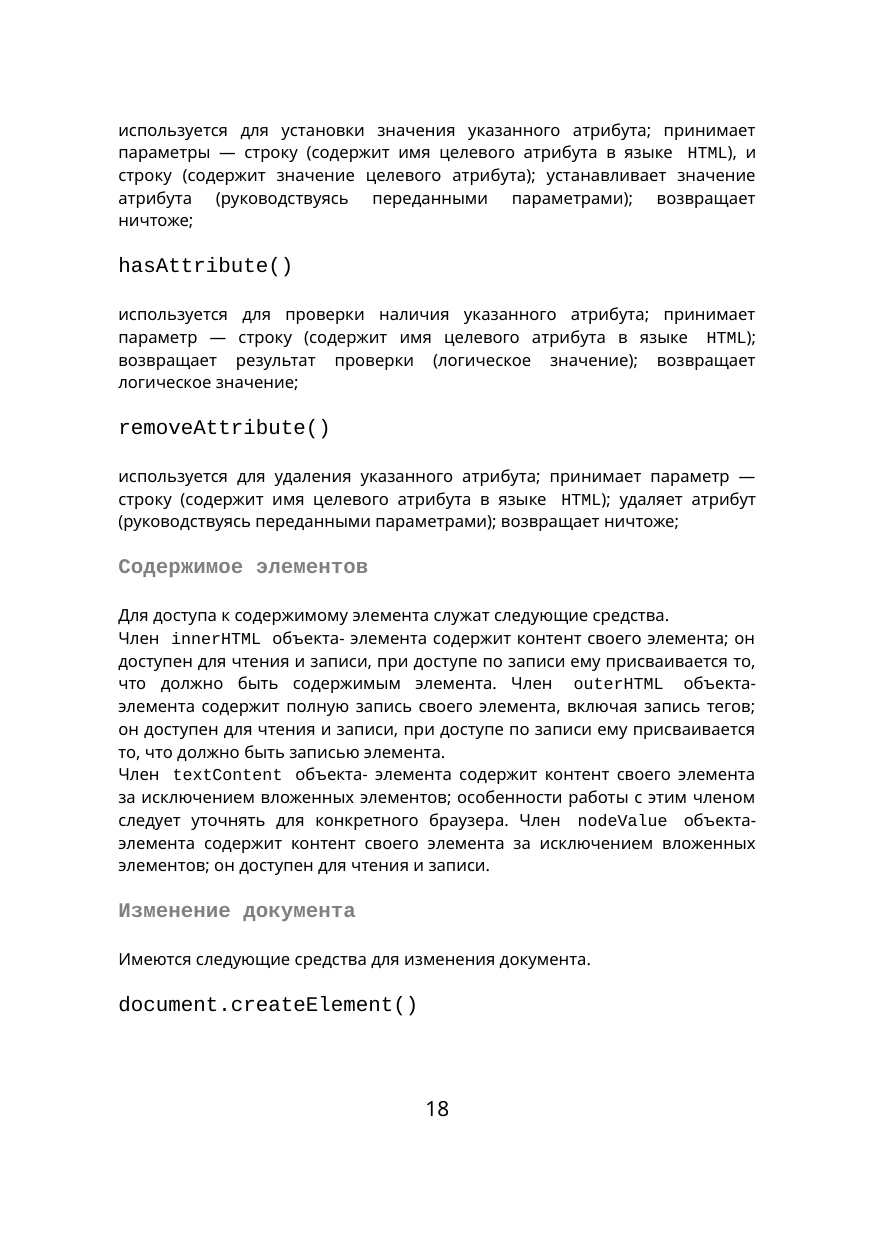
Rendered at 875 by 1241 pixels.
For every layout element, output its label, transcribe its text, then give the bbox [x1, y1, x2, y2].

text Изменение документа [118, 900, 756, 924]
text Для доступа к содержимому элемента служат следующие средства. [118, 604, 756, 626]
text используется для проверки наличия указанного атрибута; принимает параметр — строку (содержит имя целевого атрибута в языке HTML); возвращает результат проверки (логическое значение); возвращает логическое значение; [118, 303, 756, 394]
text используется для установки значения указанного атрибута; принимает параметры — строку (содержит имя целевого атрибута в языке HTML), и строку (содержит значение целевого атрибута); устанавливает значение атрибута (руководствуясь переданными параметрами); возвращает ничтоже; [118, 118, 756, 232]
text document.createElement() [118, 994, 756, 1018]
text removeAttribute() [118, 417, 756, 441]
text Имеются следующие средства для изменения документа. [118, 948, 756, 970]
text Содержимое элементов [118, 556, 756, 580]
text hasAttribute() [118, 255, 756, 279]
text используется для удаления указанного атрибута; принимает параметр — строку (содержит имя целевого атрибута в языке HTML); удаляет атрибут (руководствуясь переданными параметрами); возвращает ничтоже; [118, 464, 756, 533]
text Член textContent объекта- элемента содержит контент своего элемента за исключением вложенных элементов; особенности работы с этим членом следует уточнять для конкретного браузера. Член nodeValue объекта- элемента содержит контент своего элемента за исключением вложенных элементов; он доступен для чтения и записи. [118, 763, 756, 877]
text Член innerHTML объекта- элемента содержит контент своего элемента; он доступен для чтения и записи, при доступе по записи ему присваивается то, что должно быть содержимым элемента. Член outerHTML объекта- элемента содержит полную запись своего элемента, включая запись тегов; он доступен для чтения и записи, при доступе по записи ему присваивается то, что должно быть записью элемента. [118, 626, 756, 763]
